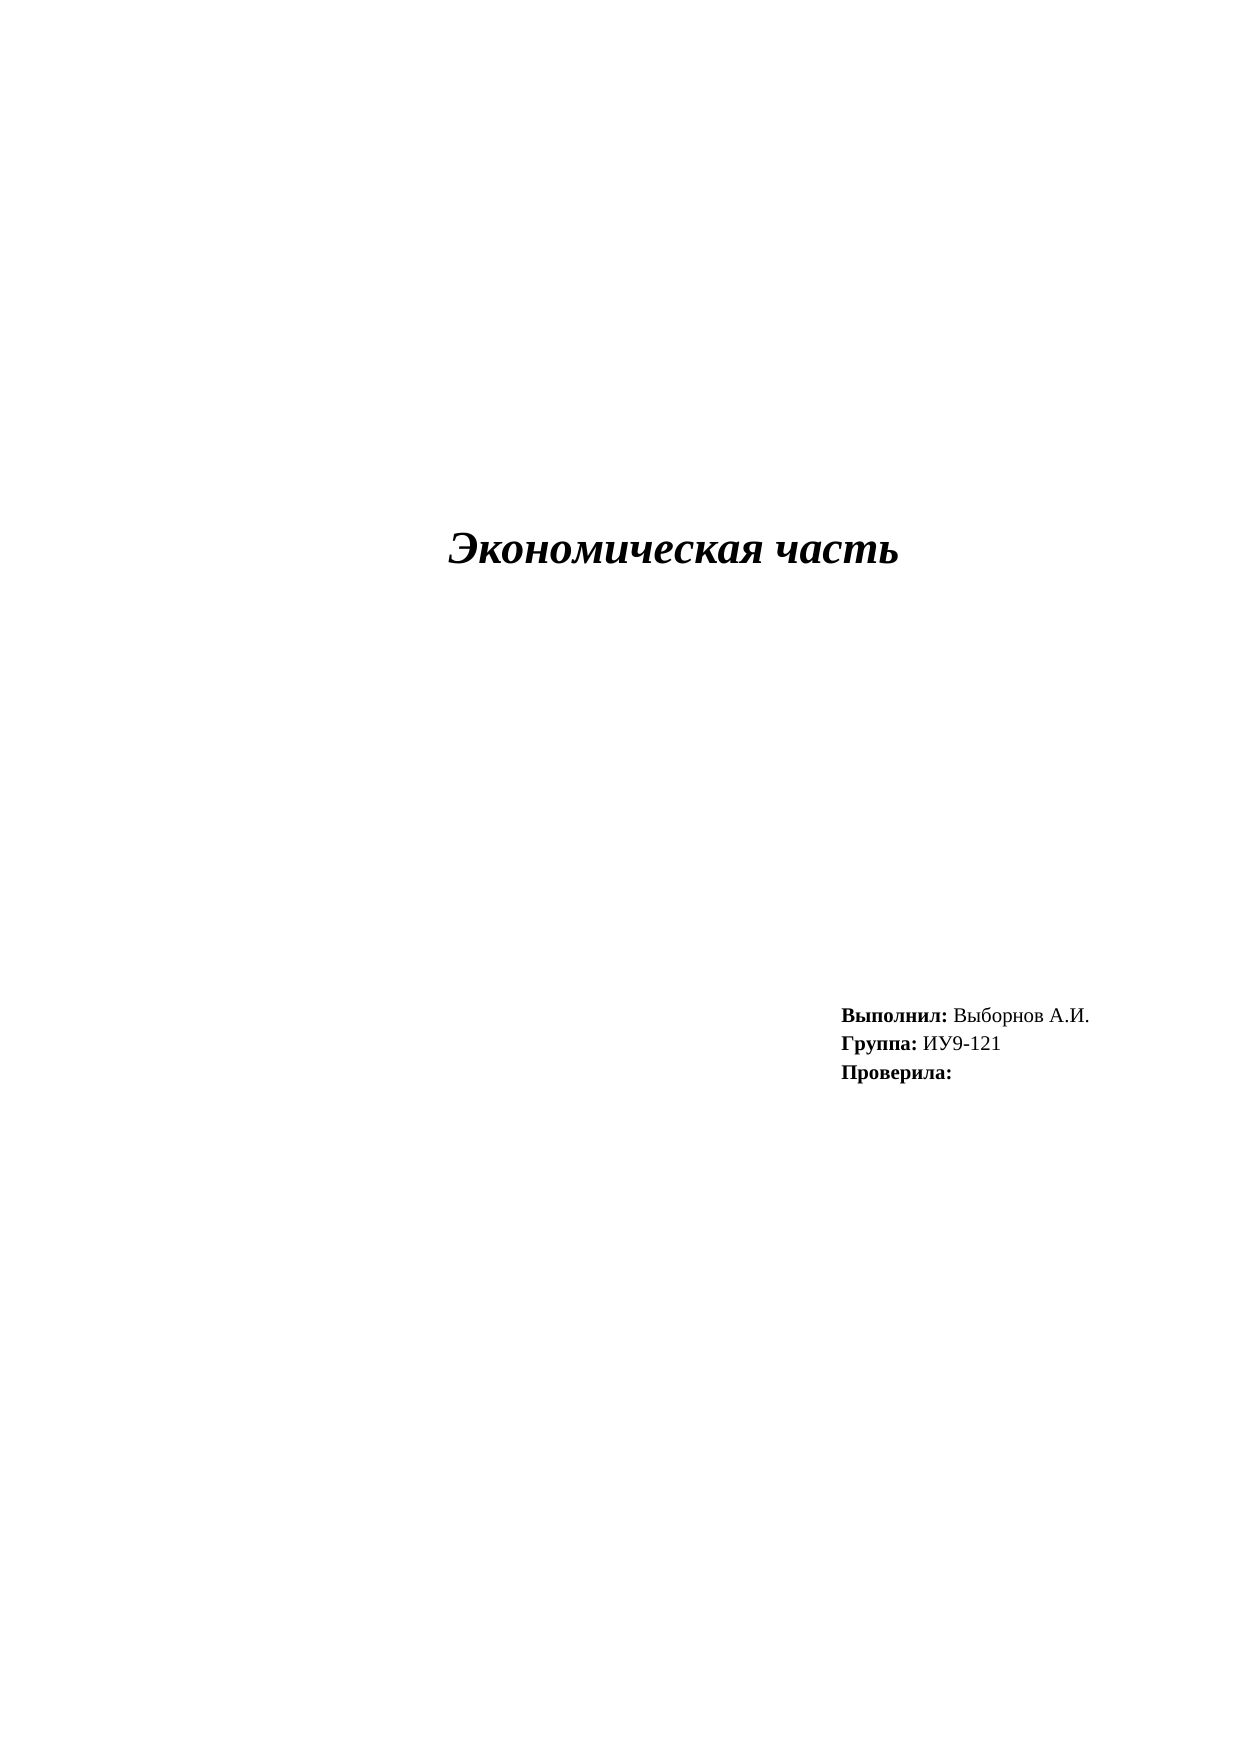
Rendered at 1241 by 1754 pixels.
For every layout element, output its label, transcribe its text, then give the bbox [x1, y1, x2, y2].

subtitle Экономическая часть [196, 521, 1152, 574]
text Группа: ИУ9-121 [841, 1031, 1152, 1055]
text Выполнил: Выборнов А.И. [841, 1002, 1152, 1027]
text Проверила: [841, 1060, 1152, 1084]
